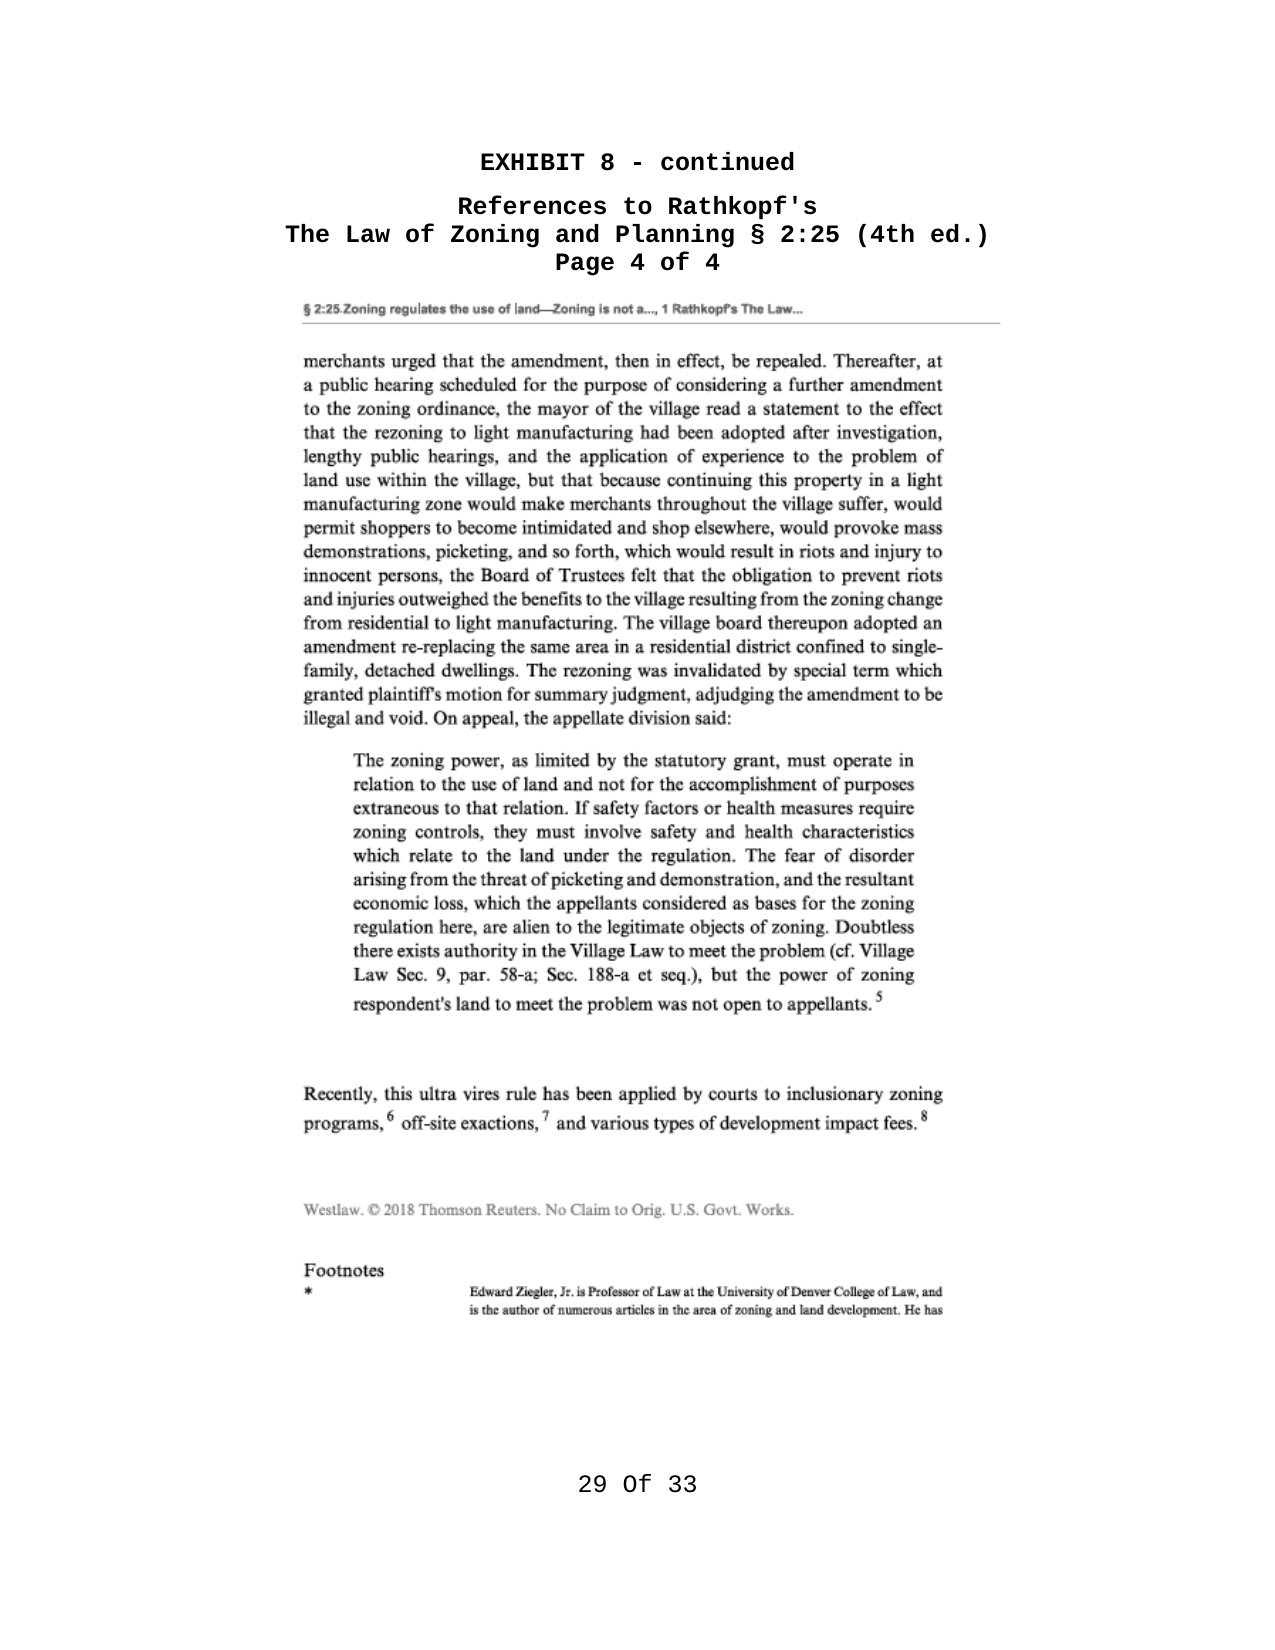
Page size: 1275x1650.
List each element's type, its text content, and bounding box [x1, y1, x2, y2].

text EXHIBIT 8 - continued [150, 150, 1125, 178]
text References to Rathkopf's The Law of Zoning and Planning § 2:25 (4th ed.) Page 4 of 4 [150, 193, 1125, 278]
picture [274, 293, 1001, 1339]
